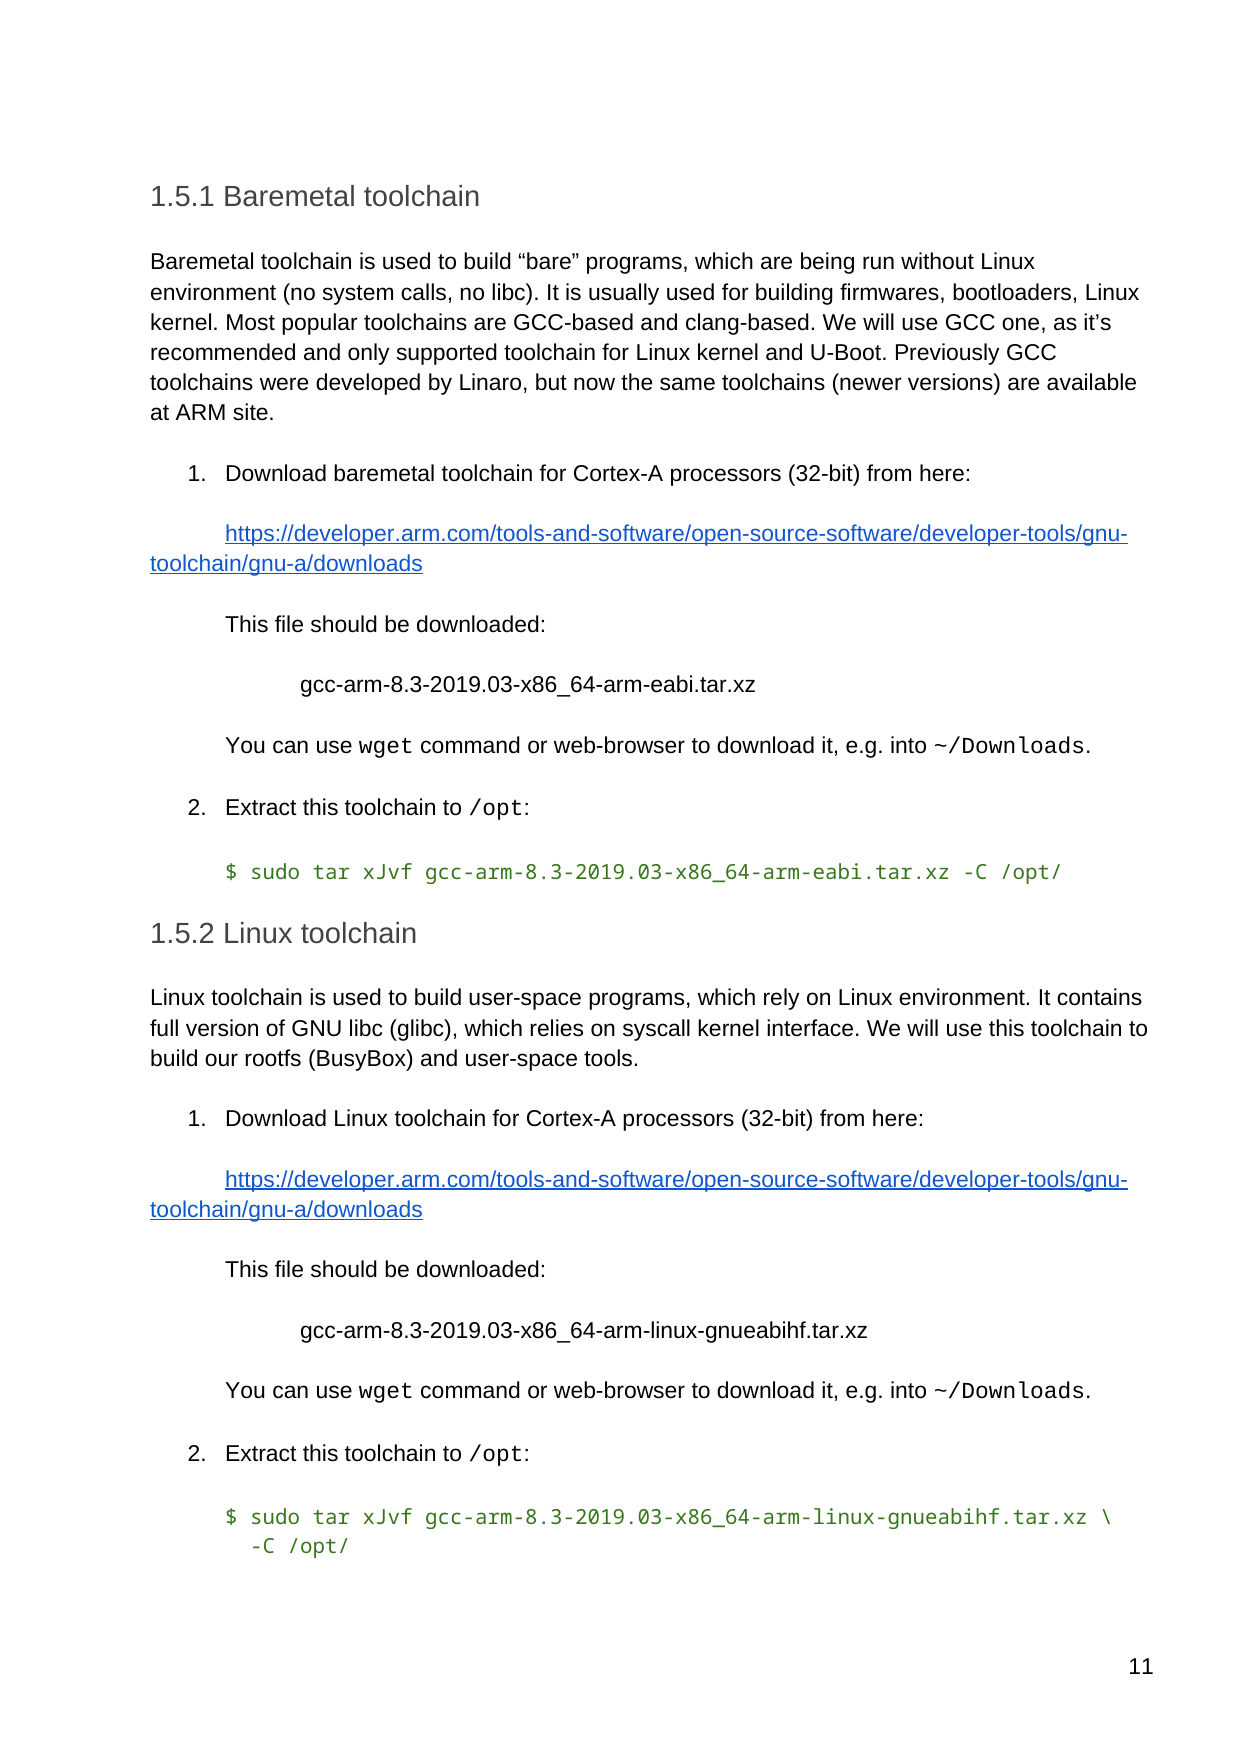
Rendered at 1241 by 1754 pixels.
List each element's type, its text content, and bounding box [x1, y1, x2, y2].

text https://developer.arm.com/tools-and-software/open-source-software/developer-tools/gnu-toolchain/gnu-a/downloads [150, 1166, 1153, 1222]
text https://developer.arm.com/tools-and-software/open-source-software/developer-tools/gnu-toolchain/gnu-a/downloads [150, 520, 1153, 577]
text 1.5.1 Baremetal toolchain [150, 179, 1153, 213]
text Baremetal toolchain is used to build “bare” programs, which are being run without Linux environment (no system calls, no libc). It is usually used for building firmwares, bootloaders, Linux kernel. Most popular toolchains are GCC-based and clang-based. We will use GCC one, as it’s recommended and only supported toolchain for Linux kernel and U-Boot. Previously GCC toolchains were developed by Linaro, but now the same toolchains (newer versions) are available at ARM site. [150, 248, 1153, 426]
text This file should be downloaded: [150, 611, 1153, 637]
text gcc-arm-8.3-2019.03-x86_64-arm-eabi.tar.xz [225, 671, 1153, 697]
text Linux toolchain is used to build user-space programs, which rely on Linux environment. It contains full version of GNU libc (glibc), which relies on syscall kernel interface. We will use this toolchain to build our rootfs (BusyBox) and user-space tools. [150, 984, 1153, 1071]
list Extract this toolchain to /opt: [187, 794, 1153, 823]
text You can use wget command or web-browser to download it, e.g. into ~/Downloads. [225, 732, 1153, 760]
subtitle $ sudo tar xJvf gcc-arm-8.3-2019.03-x86_64-arm-linux-gnueabihf.tar.xz \ [150, 1502, 1153, 1531]
text You can use wget command or web-browser to download it, e.g. into ~/Downloads. [225, 1377, 1153, 1405]
text gcc-arm-8.3-2019.03-x86_64-arm-linux-gnueabihf.tar.xz [225, 1317, 1153, 1343]
list Download baremetal toolchain for Cortex-A processors (32-bit) from here: [187, 460, 1153, 486]
subtitle -C /opt/ [350, 1531, 1153, 1559]
list Download Linux toolchain for Cortex-A processors (32-bit) from here: [187, 1105, 1153, 1132]
subtitle -C /opt/ [150, 1531, 225, 1559]
text 1.5.2 Linux toolchain [150, 916, 1153, 949]
subtitle $ sudo tar xJvf gcc-arm-8.3-2019.03-x86_64-arm-eabi.tar.xz -C /opt/ [150, 857, 225, 885]
text This file should be downloaded: [150, 1256, 1153, 1283]
subtitle $ sudo tar xJvf gcc-arm-8.3-2019.03-x86_64-arm-eabi.tar.xz -C /opt/ [1062, 857, 1153, 885]
list Extract this toolchain to /opt: [187, 1440, 1153, 1468]
